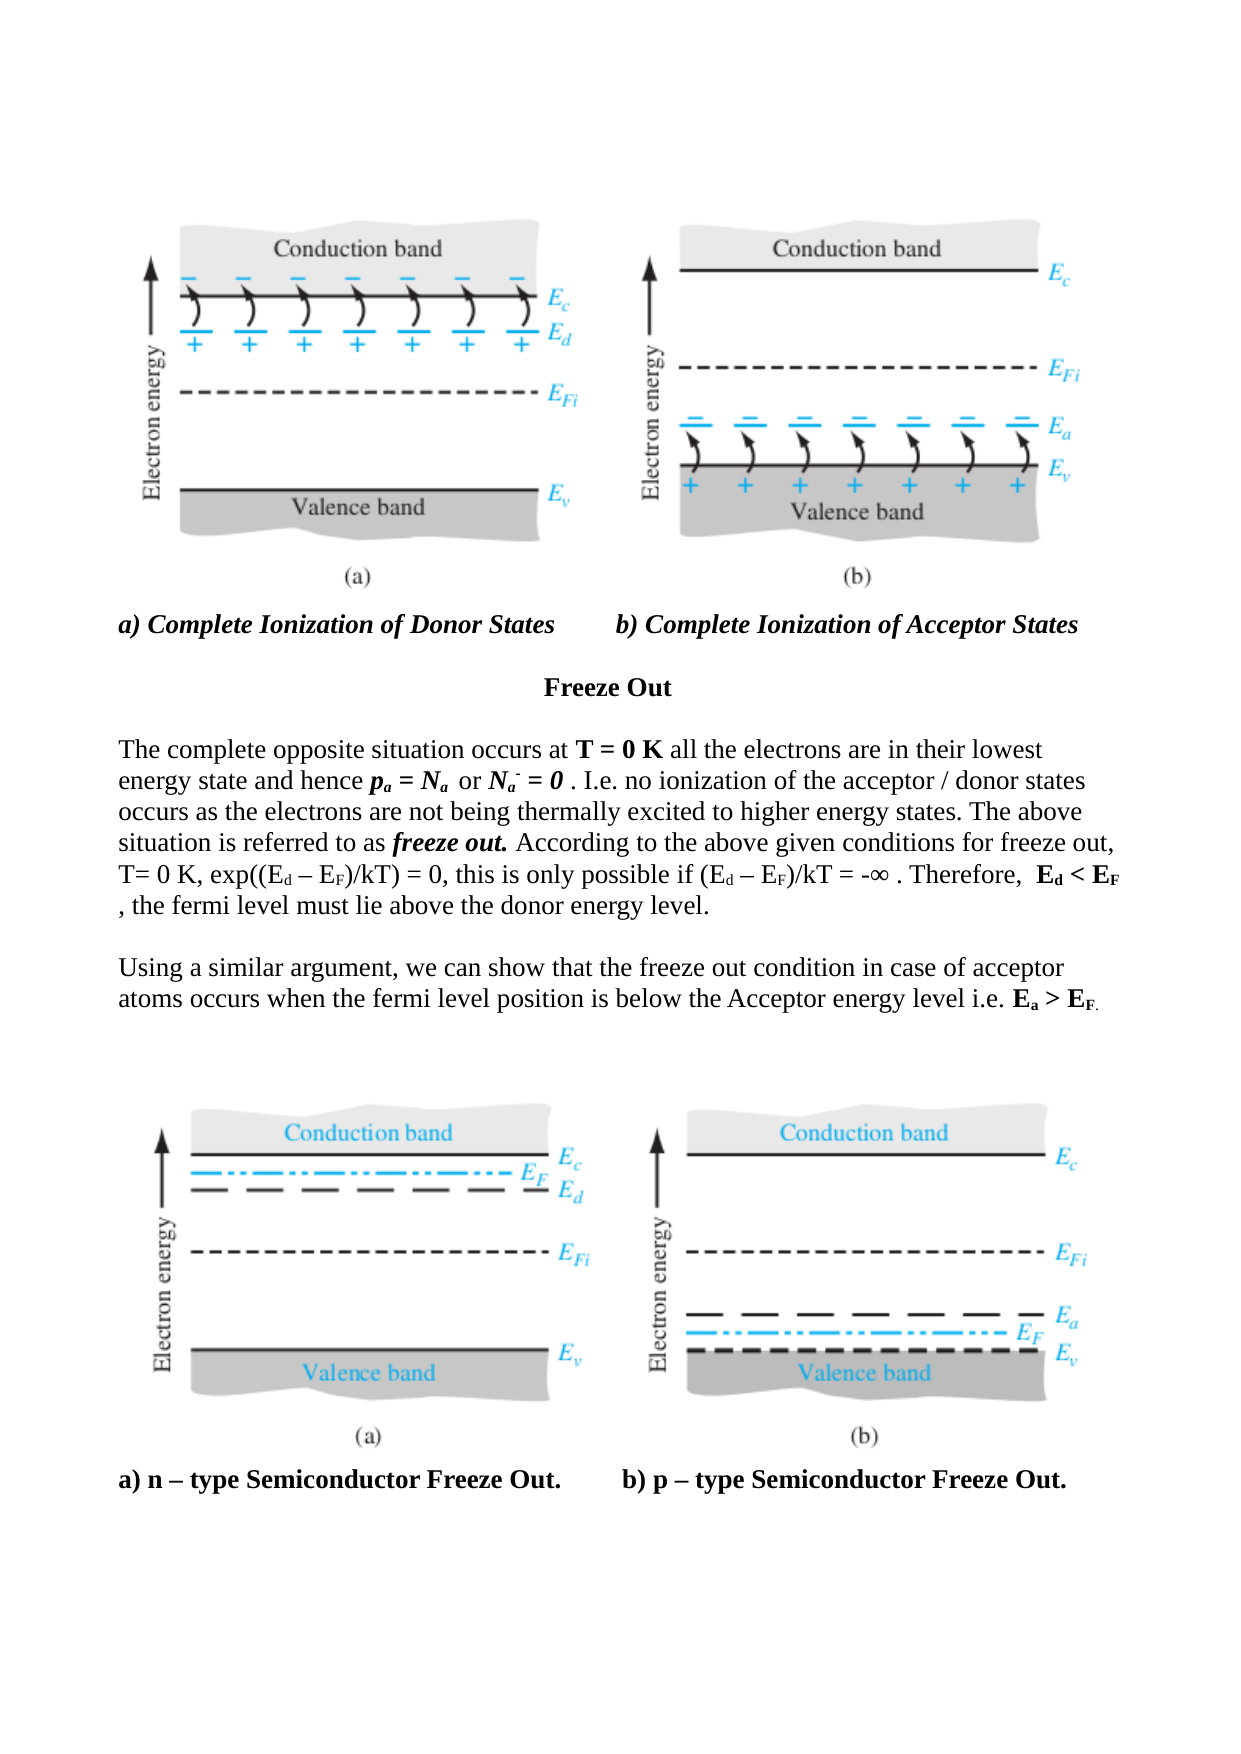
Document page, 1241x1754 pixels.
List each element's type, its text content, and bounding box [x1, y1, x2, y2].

text a) n – type Semiconductor Freeze Out. b) p – type Semiconductor Freeze Out. [118, 1076, 1122, 1494]
text Using a similar argument, we can show that the freeze out condition in case of acceptor atoms occurs when the fermi level position is below the Acceptor energy level i.e. Ea > EF. [118, 951, 1122, 1013]
text The complete opposite situation occurs at T = 0 K all the electrons are in their lowest energy state and hence pa = Na or Na- = 0 . I.e. no ionization of the acceptor / donor states occurs as the electrons are not being thermally excited to higher energy states. The above situation is referred to as freeze out. According to the above given conditions for freeze out, T= 0 K, exp((Ed – EF)/kT) = 0, this is only possible if (Ed – EF)/kT = -∞ . Therefore, Ed < EF , the fermi level must lie above the donor energy level. [118, 733, 1122, 920]
text a) Complete Ionization of Donor States b) Complete Ionization of Acceptor States [118, 180, 1122, 640]
picture [127, 180, 1089, 609]
picture [133, 1075, 1107, 1464]
text Freeze Out [118, 671, 1122, 702]
